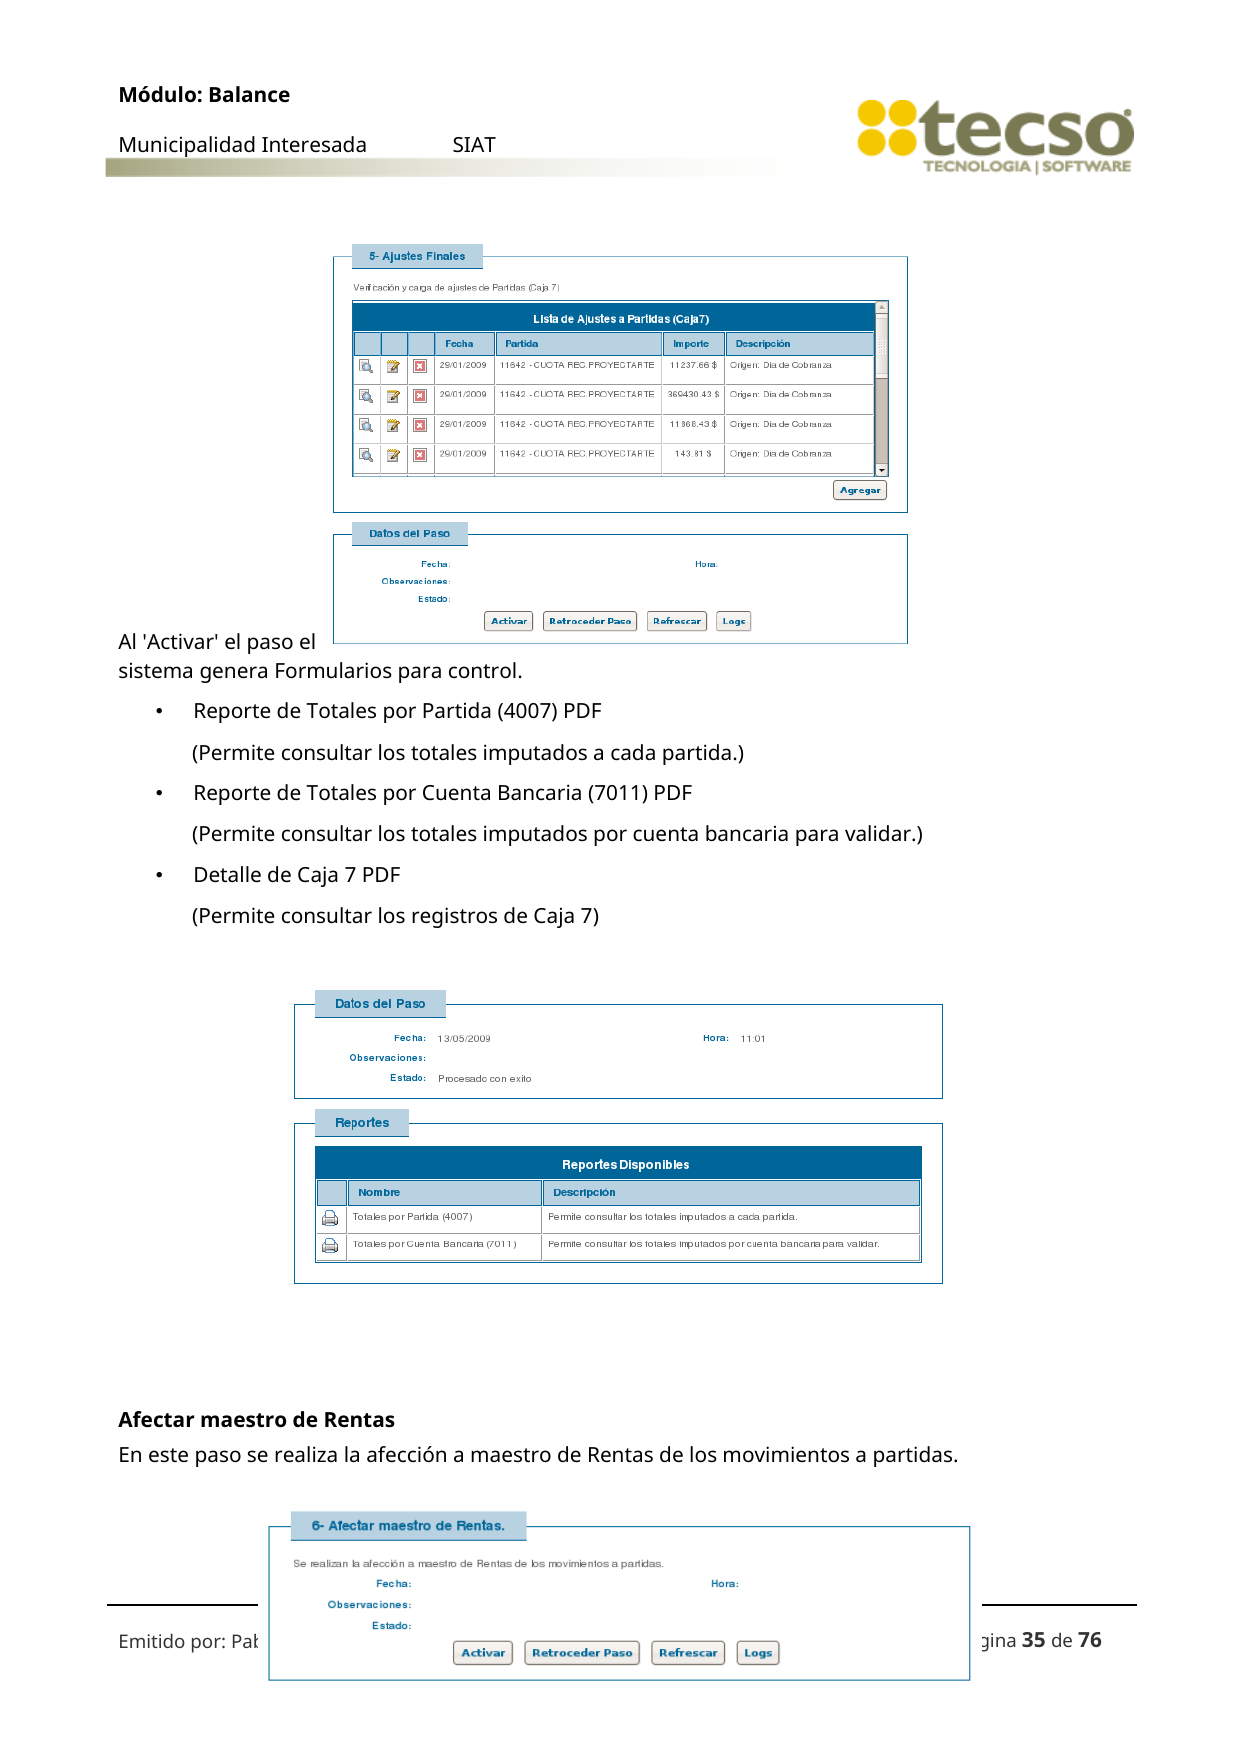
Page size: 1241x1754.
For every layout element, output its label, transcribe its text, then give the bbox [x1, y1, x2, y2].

text En este paso se realiza la afección a maestro de Rentas de los movimientos a partidas. [118, 1440, 1122, 1468]
picture [260, 1503, 980, 1687]
list Detalle de Caja 7 PDF [156, 860, 1122, 889]
text (Permite consultar los registros de Caja 7) [118, 901, 1122, 930]
list Reporte de Totales por Cuenta Bancaria (7011) PDF [156, 778, 1122, 807]
subtitle Afectar maestro de Rentas [118, 1405, 1122, 1433]
list Reporte de Totales por Partida (4007) PDF [156, 697, 1122, 725]
picture [326, 237, 914, 650]
text (Permite consultar los totales imputados a cada partida.) [118, 738, 1122, 766]
picture [286, 984, 954, 1293]
picture [105, 100, 1134, 177]
text Al 'Activar' el paso el sistema genera Formularios para control. [118, 627, 1122, 684]
text (Permite consultar los totales imputados por cuenta bancaria para validar.) [118, 819, 1122, 848]
